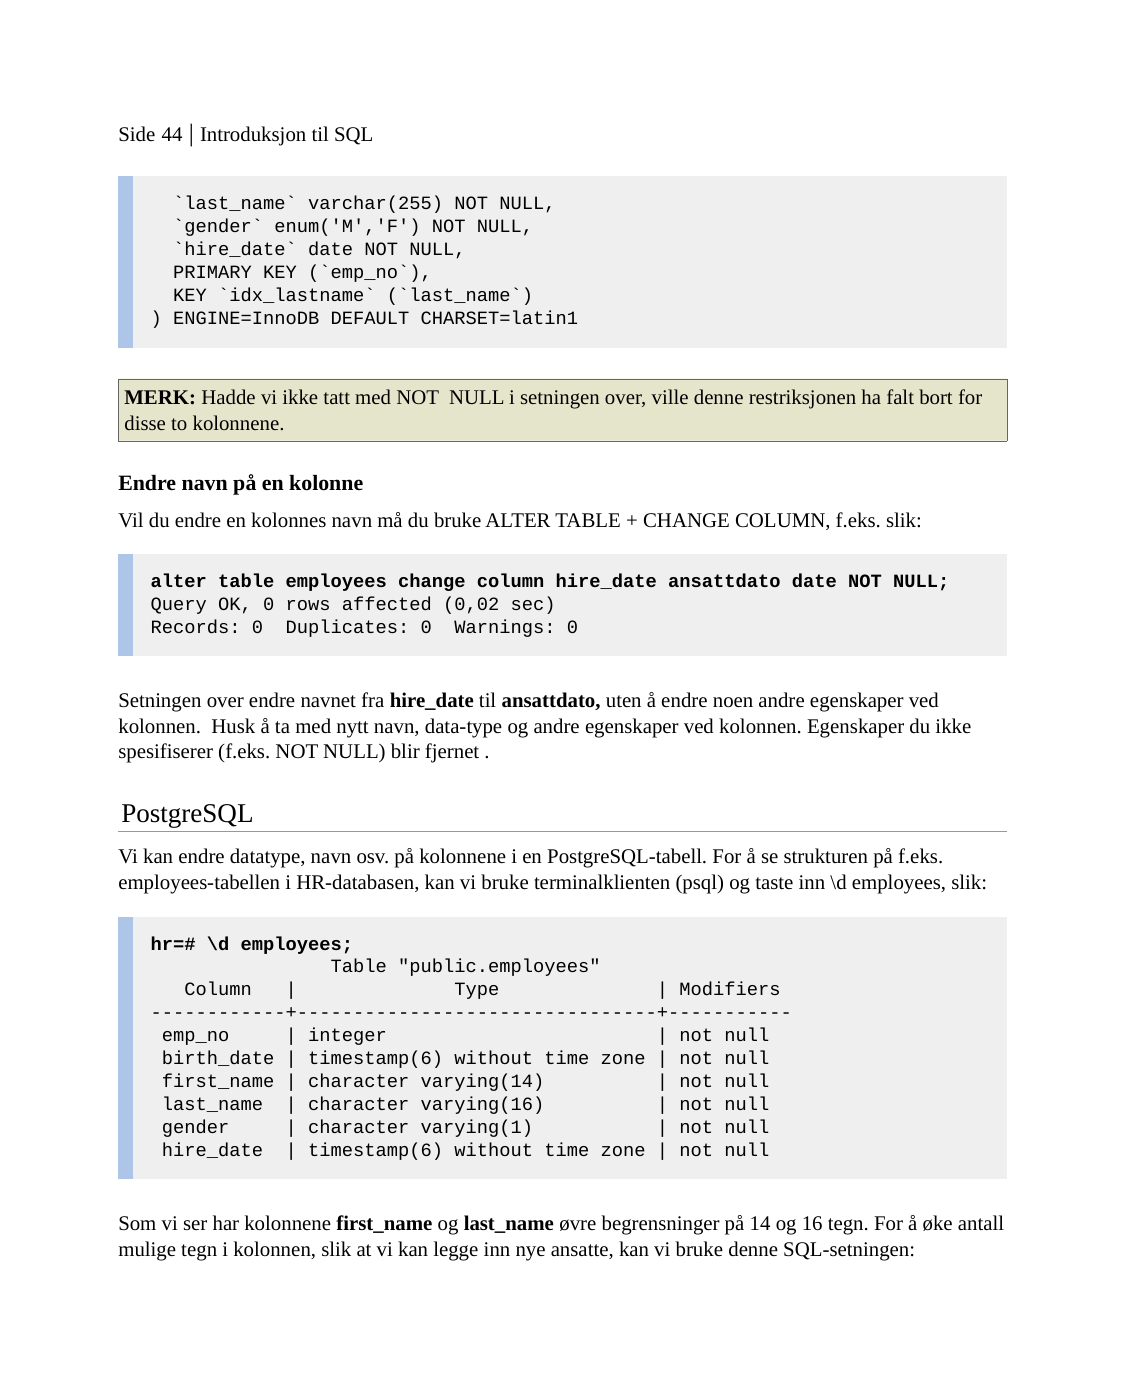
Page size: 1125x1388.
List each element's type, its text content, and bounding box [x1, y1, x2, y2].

text hire_date | timestamp(6) without time zone | not null [133, 1123, 1007, 1179]
text hr=# \d employees; [133, 917, 1007, 939]
text Query OK, 0 rows affected (0,02 sec) [133, 577, 1007, 600]
text KEY `idx_lastname` (`last_name`) [133, 268, 1007, 291]
text ------------+--------------------------------+----------- [133, 985, 1007, 1008]
text ) ENGINE=InnoDB DEFAULT CHARSET=latin1 [133, 291, 1007, 348]
text Setningen over endre navnet fra hire_date til ansattdato, uten å endre noen andre egenskaper ved kolonnen. Husk å ta med nytt navn, data-type og andre egenskaper ved kolonnen. Egenskaper du ikke spesifiserer (f.eks. NOT NULL) blir fjernet . [118, 688, 1007, 763]
text `last_name` varchar(255) NOT NULL, [133, 176, 1007, 199]
text Table "public.employees" [133, 939, 1007, 962]
text Som vi ser har kolonnene first_name og last_name øvre begrensninger på 14 og 16 tegn. For å øke antall mulige tegn i kolonnen, slik at vi kan legge inn nye ansatte, kan vi bruke denne SQL-setningen: [118, 1211, 1007, 1261]
text `hire_date` date NOT NULL, [133, 222, 1007, 245]
text Vi kan endre datatype, navn osv. på kolonnene i en PostgreSQL-tabell. For å se strukturen på f.eks. employees-tabellen i HR-databasen, kan vi bruke terminalklienten (psql) og taste inn \d employees, slik: [118, 844, 1007, 894]
text Records: 0 Duplicates: 0 Warnings: 0 [133, 600, 1007, 656]
text Vil du endre en kolonnes navn må du bruke ALTER TABLE + CHANGE COLUMN, f.eks. slik: [118, 507, 1007, 532]
text MERK: Hadde vi ikke tatt med NOT NULL i setningen over, ville denne restriksjonen ha falt bort for disse to kolonnene. [119, 380, 1007, 441]
text emp_no | integer | not null [133, 1008, 1007, 1031]
text last_name | character varying(16) | not null [133, 1077, 1007, 1100]
text first_name | character varying(14) | not null [133, 1054, 1007, 1077]
text gender | character varying(1) | not null [133, 1100, 1007, 1123]
text alter table employees change column hire_date ansattdato date NOT NULL; [133, 554, 1007, 577]
text birth_date | timestamp(6) without time zone | not null [133, 1031, 1007, 1054]
text PRIMARY KEY (`emp_no`), [133, 245, 1007, 268]
text Column | Type | Modifiers [133, 962, 1007, 985]
subtitle PostgreSQL [118, 794, 1007, 831]
subtitle Endre navn på en kolonne [118, 470, 1007, 495]
text `gender` enum('M','F') NOT NULL, [133, 199, 1007, 222]
